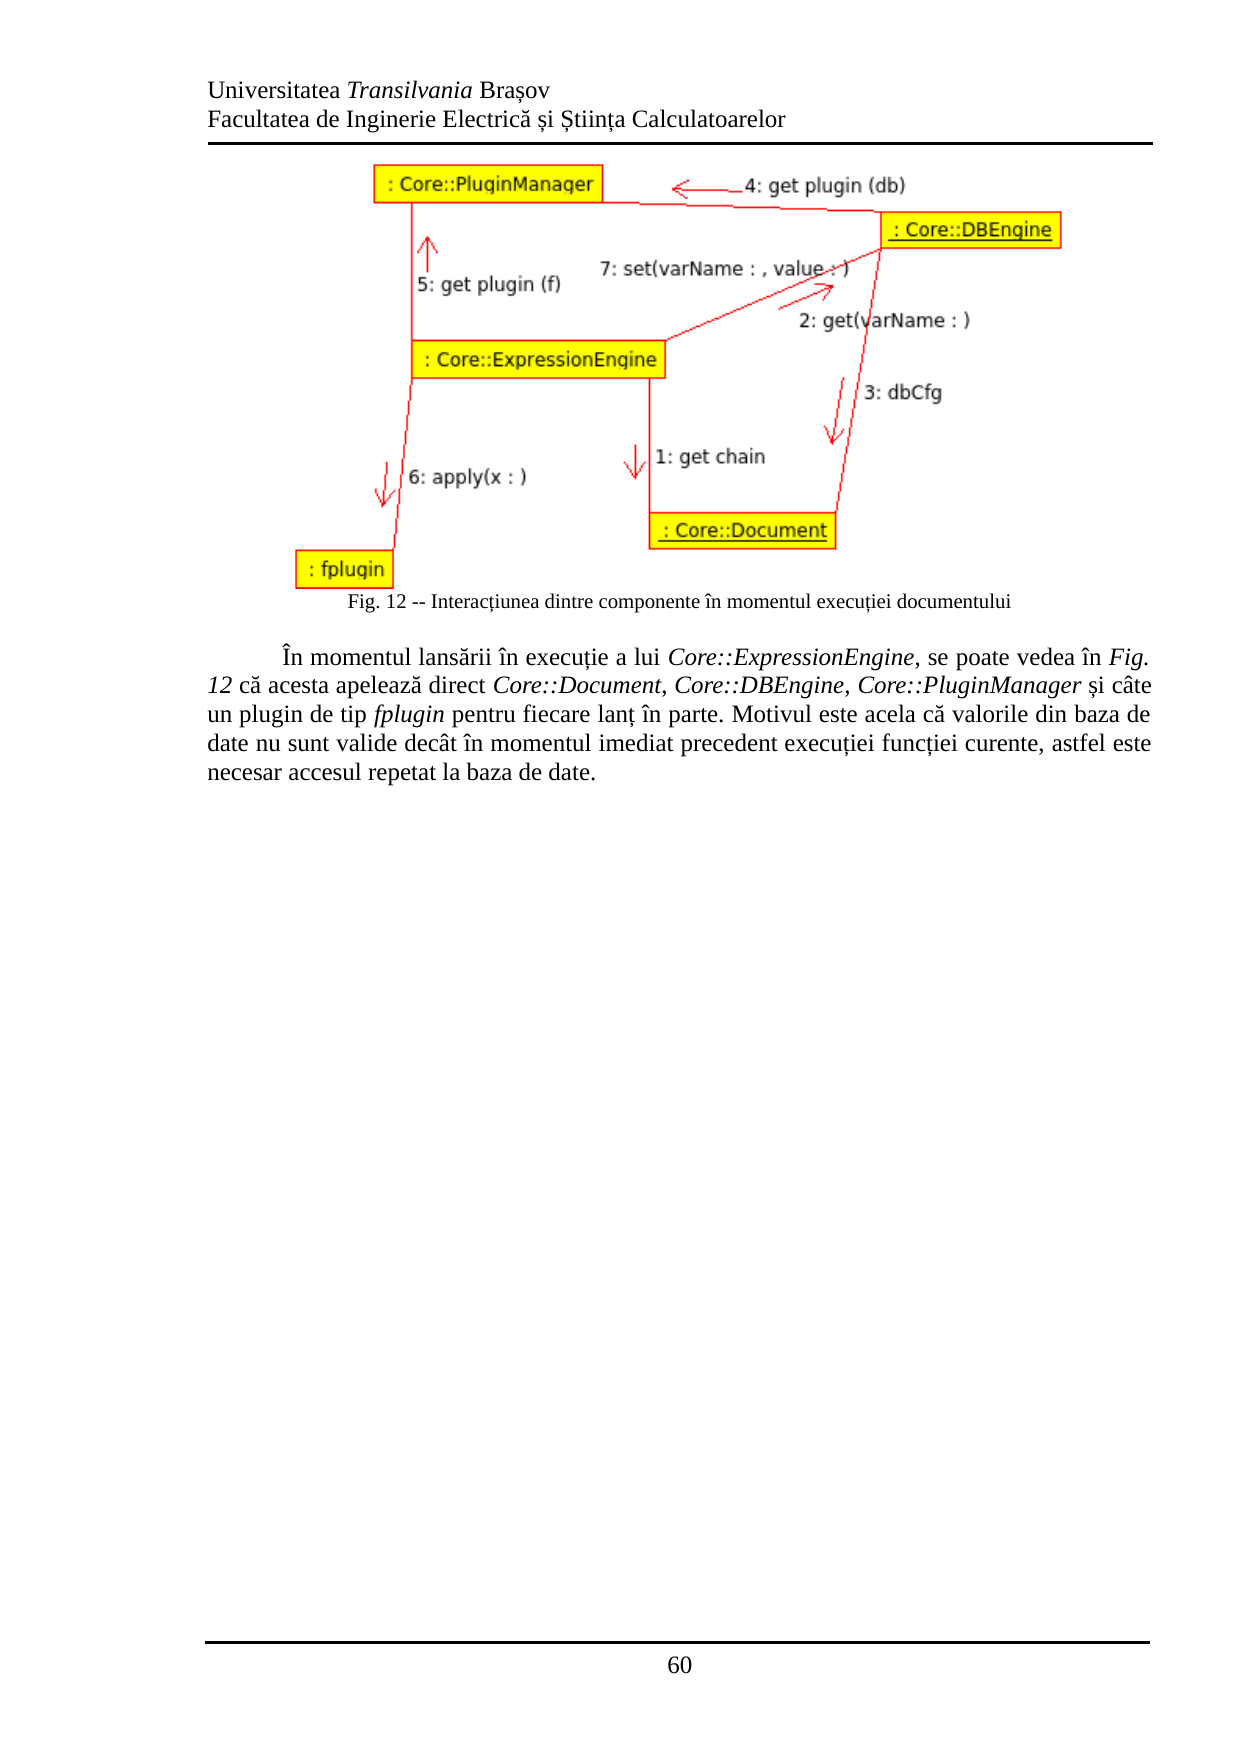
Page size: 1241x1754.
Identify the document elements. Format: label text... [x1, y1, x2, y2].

text Fig. 12 -- Interacțiunea dintre componente în momentul execuției documentului [294, 589, 1064, 613]
picture [294, 163, 1065, 589]
text În momentul lansării în execuție a lui Core::ExpressionEngine, se poate vedea în Fig. 12 că acesta apelează direct Core::Document, Core::DBEngine, Core::PluginManager și câte un plugin de tip fplugin pentru fiecare lanț în parte. Motivul este acela că valorile din baza de date nu sunt valide decât în momentul imediat precedent execuției funcției curente, astfel este necesar accesul repetat la baza de date. [207, 642, 1152, 785]
